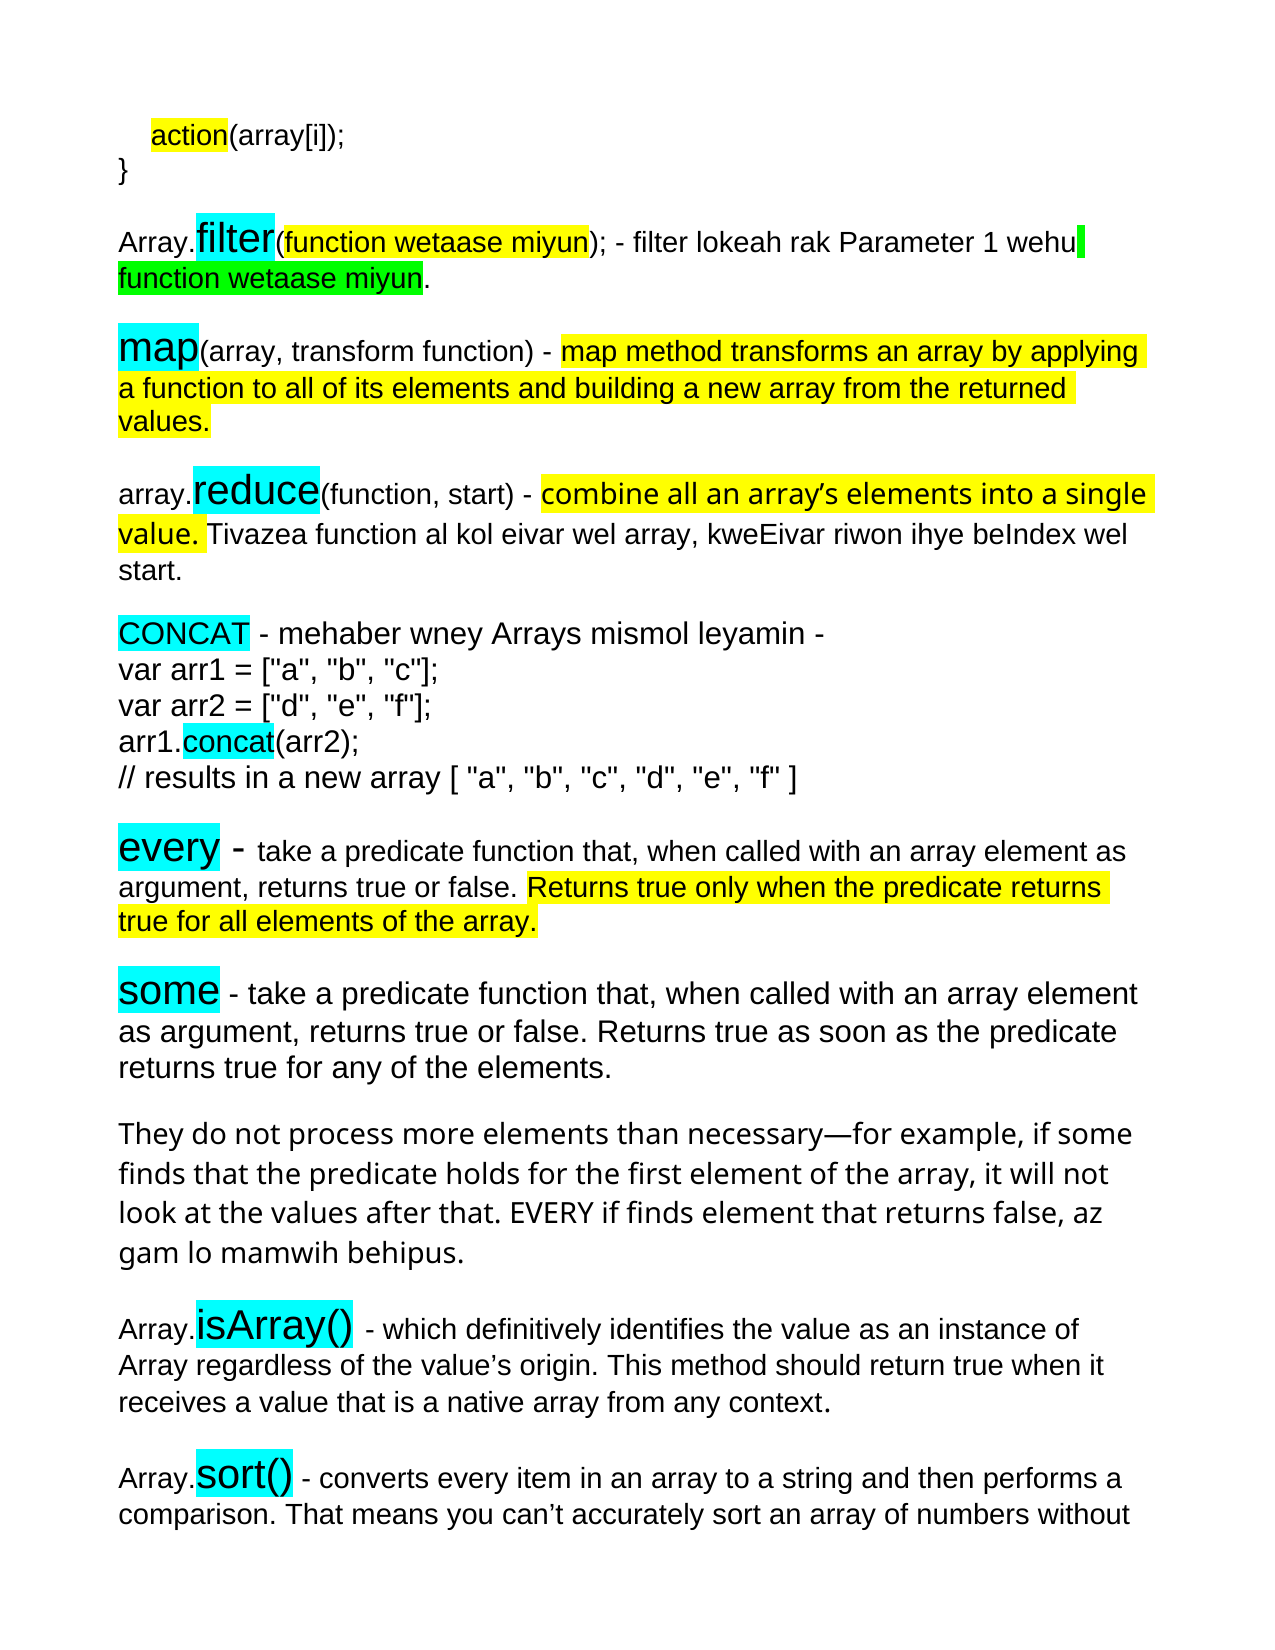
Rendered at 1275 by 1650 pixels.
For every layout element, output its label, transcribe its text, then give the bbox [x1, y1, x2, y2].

text var arr2 = ["d", "e", "f"]; [118, 687, 1157, 723]
text array.reduce(function, start) - combine all an array’s elements into a single value. Tivazea function al kol eivar wel array, kweEivar riwon ihye beIndex wel start. [118, 466, 1157, 587]
text } [118, 152, 1157, 185]
text Array.isArray() - which definitively identifies the value as an instance of Array regardless of the value’s origin. This method should return true when it receives a value that is a native array from any context. [118, 1300, 1157, 1421]
text every - take a predicate function that, when called with an array element as argument, returns true or false. Returns true only when the predicate returns true for all elements of the array. [118, 823, 1157, 938]
text Array.sort() - converts every item in an array to a string and then performs a comparison. That means you can’t accurately sort an array of numbers without [118, 1449, 1157, 1531]
text some - take a predicate function that, when called with an array element as argument, returns true or false. Returns true as soon as the predicate returns true for any of the elements. [118, 966, 1157, 1085]
text They do not process more elements than necessary—for example, if some finds that the predicate holds for the first element of the array, it will not look at the values after that. EVERY if finds element that returns false, az gam lo mamwih behipus. [118, 1113, 1157, 1272]
text // results in a new array [ "a", "b", "c", "d", "e", "f" ] [118, 759, 1157, 794]
text var arr1 = ["a", "b", "c"]; [118, 651, 1157, 687]
text Array.filter(function wetaase miyun); - filter lokeah rak Parameter 1 wehu function wetaase miyun. [118, 213, 1157, 295]
text action(array[i]); [118, 118, 1157, 152]
text map(array, transform function) - map method transforms an array by applying a function to all of its elements and building a new array from the returned values. [118, 323, 1157, 438]
text CONCAT - mehaber wney Arrays mismol leyamin - [118, 615, 1157, 651]
text arr1.concat(arr2); [118, 723, 1157, 759]
